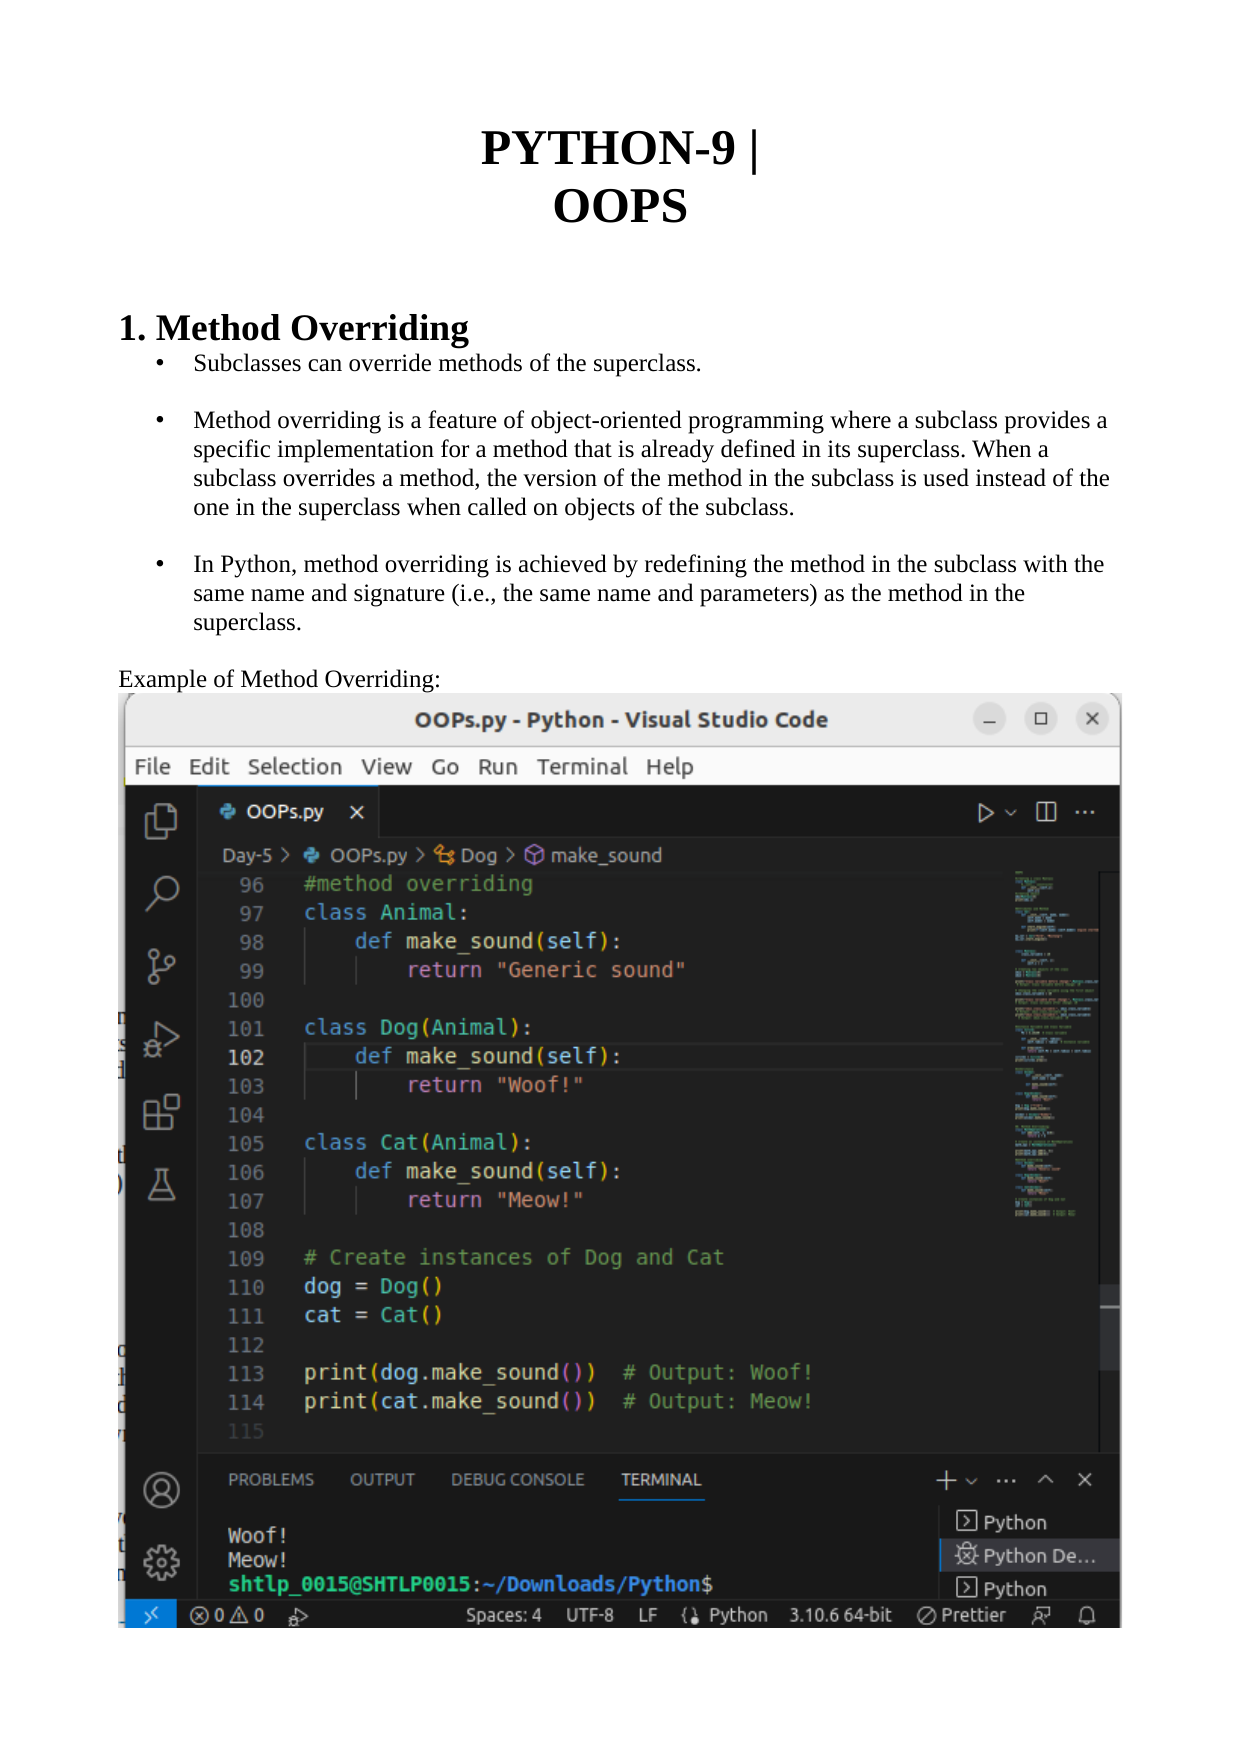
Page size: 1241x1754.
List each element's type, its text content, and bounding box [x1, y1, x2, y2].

picture [118, 693, 1123, 1628]
text 1. Method Overriding [118, 305, 1122, 348]
text PYTHON-9 | [118, 118, 1122, 176]
list In Python, method overriding is achieved by redefining the method in the subclass with the same name and signature (i.e., the same name and parameters) as the method in the superclass. [156, 549, 1122, 636]
list Method overriding is a feature of object-oriented programming where a subclass provides a specific implementation for a method that is already defined in its superclass. When a subclass overrides a method, the version of the method in the subclass is used instead of the one in the superclass when called on objects of the subclass. [156, 406, 1122, 521]
list Subclasses can override methods of the superclass. [156, 348, 1122, 377]
text Example of Method Overriding: [118, 664, 1122, 693]
text OOPS [118, 176, 1122, 233]
